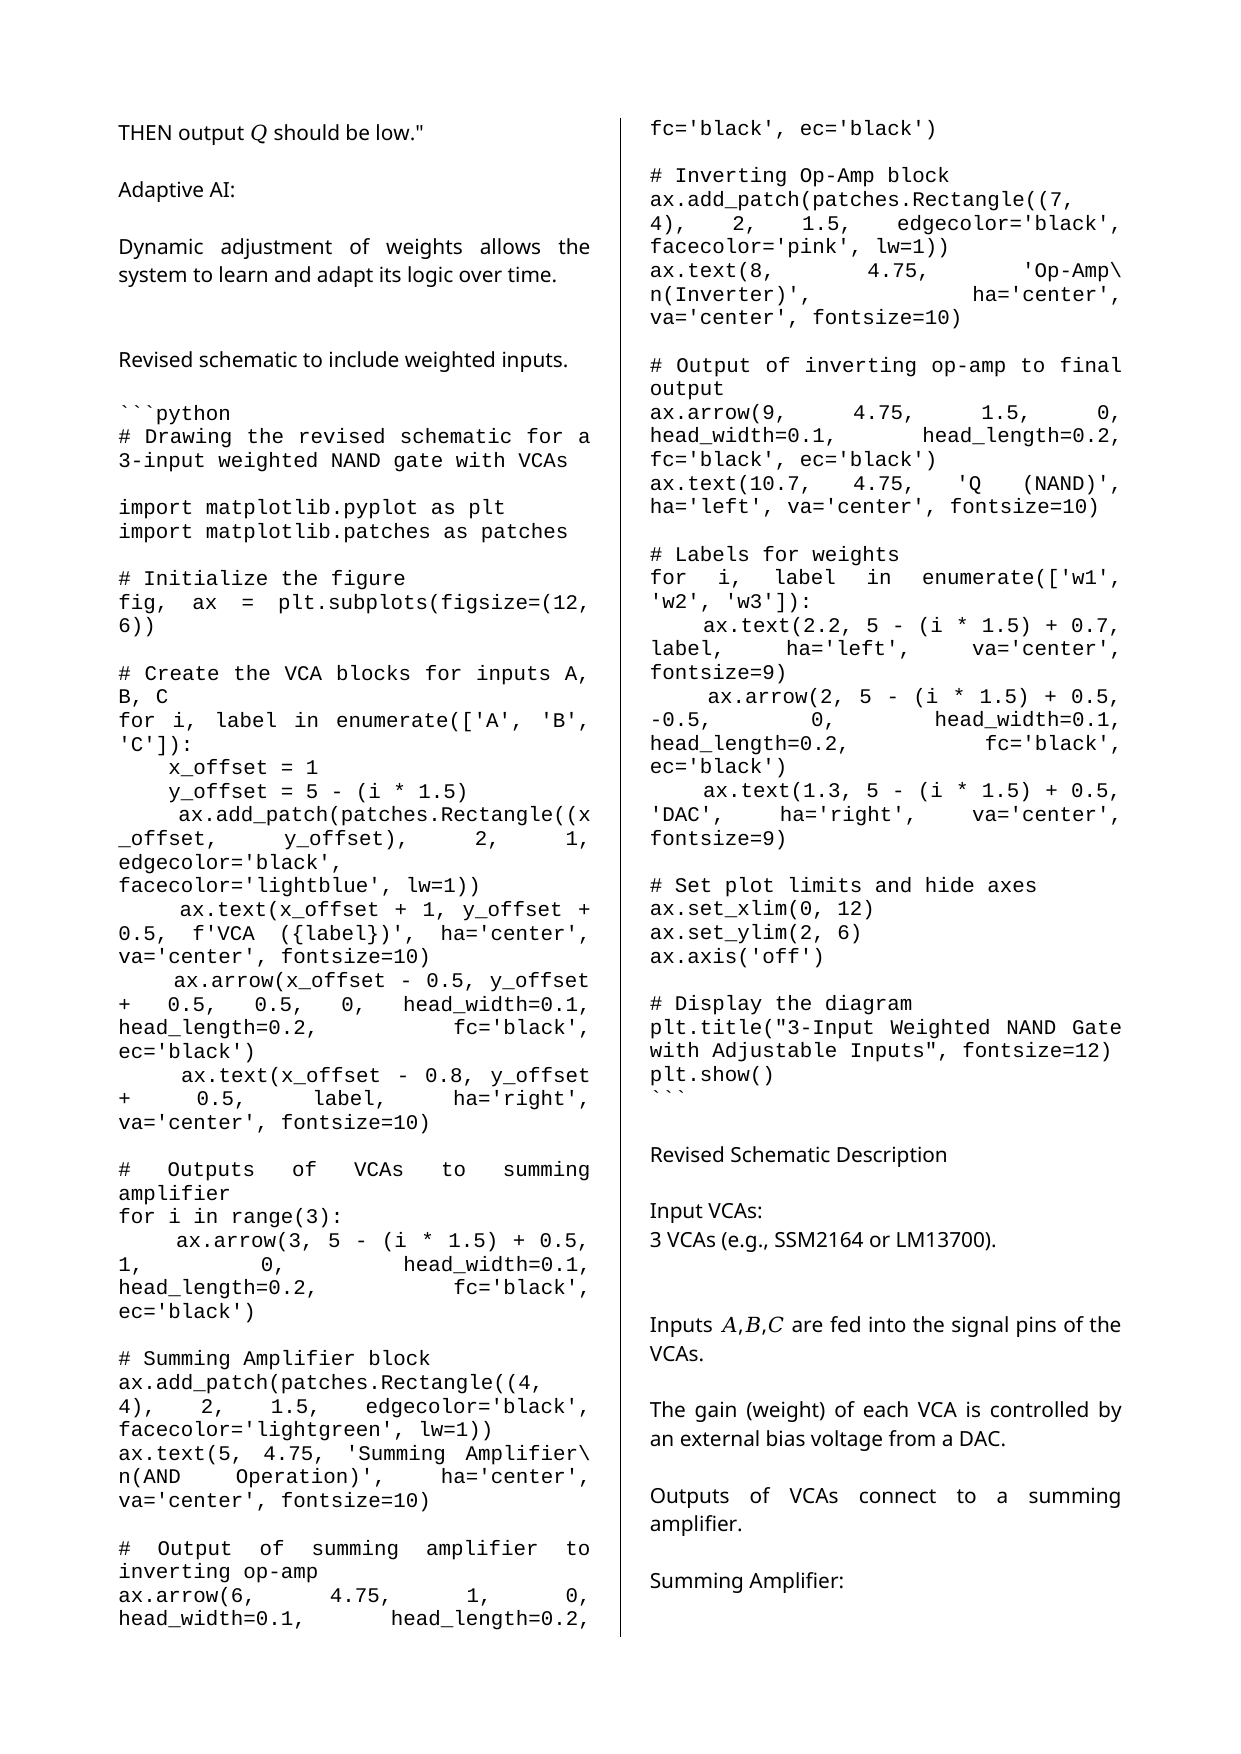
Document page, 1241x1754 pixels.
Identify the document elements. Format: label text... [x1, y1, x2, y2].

text fc='black', ec='black') [649, 118, 1122, 142]
text ax.axis('off') [649, 946, 1122, 969]
text THEN output 𝑄 should be low." [118, 118, 591, 147]
text Inputs 𝐴,𝐵,𝐶 are fed into the signal pins of the VCAs. [649, 1310, 1122, 1367]
text ax.text(2.2, 5 - (i * 1.5) + 0.7, label, ha='left', va='center', fontsize=9) [649, 615, 1122, 686]
text Adaptive AI: [118, 175, 591, 203]
text ax.text(x_offset - 0.8, y_offset + 0.5, label, ha='right', va='center', fontsize=10) [118, 1064, 591, 1136]
text # Create the VCA blocks for inputs A, B, C [118, 663, 591, 710]
text # Initialize the figure [118, 568, 591, 592]
text Dynamic adjustment of weights allows the system to learn and adapt its logic over time. [118, 232, 591, 289]
text Revised Schematic Description [649, 1140, 1122, 1168]
text ax.text(10.7, 4.75, 'Q (NAND)', ha='left', va='center', fontsize=10) [649, 473, 1122, 520]
text ax.text(8, 4.75, 'Op-Amp\n(Inverter)', ha='center', va='center', fontsize=10) [649, 260, 1122, 331]
text ax.arrow(9, 4.75, 1.5, 0, head_width=0.1, head_length=0.2, fc='black', ec='black') [649, 402, 1122, 473]
text Outputs of VCAs connect to a summing amplifier. [649, 1481, 1122, 1538]
text ax.add_patch(patches.Rectangle((7, 4), 2, 1.5, edgecolor='black', facecolor='pink', lw=1)) [649, 189, 1122, 260]
text for i in range(3): [118, 1206, 591, 1230]
text ax.text(1.3, 5 - (i * 1.5) + 0.5, 'DAC', ha='right', va='center', fontsize=9) [649, 780, 1122, 851]
text y_offset = 5 - (i * 1.5) [118, 781, 591, 804]
text # Output of inverting op-amp to final output [649, 354, 1122, 402]
text 3 VCAs (e.g., SSM2164 or LM13700). [649, 1225, 1122, 1253]
text # Display the diagram [649, 993, 1122, 1017]
text fig, ax = plt.subplots(figsize=(12, 6)) [118, 592, 591, 639]
text Input VCAs: [649, 1197, 1122, 1225]
text plt.title("3-Input Weighted NAND Gate with Adjustable Inputs", fontsize=12) [649, 1017, 1122, 1064]
text ax.add_patch(patches.Rectangle((4, 4), 2, 1.5, edgecolor='black', facecolor='lightgreen', lw=1)) [118, 1372, 591, 1443]
text # Output of summing amplifier to inverting op-amp [118, 1537, 591, 1585]
text ax.arrow(x_offset - 0.5, y_offset + 0.5, 0.5, 0, head_width=0.1, head_length=0.2, fc='black', ec='black') [118, 970, 591, 1064]
text x_offset = 1 [118, 757, 591, 781]
text ax.text(5, 4.75, 'Summing Amplifier\n(AND Operation)', ha='center', va='center', fontsize=10) [118, 1443, 591, 1514]
text Summing Amplifier: [649, 1566, 1122, 1595]
text ax.arrow(6, 4.75, 1, 0, head_width=0.1, head_length=0.2, [118, 1585, 591, 1632]
text ax.add_patch(patches.Rectangle((x_offset, y_offset), 2, 1, edgecolor='black', facecolor='lightblue', lw=1)) [118, 804, 591, 899]
text ax.set_xlim(0, 12) [649, 898, 1122, 922]
text The gain (weight) of each VCA is controlled by an external bias voltage from a DAC. [649, 1396, 1122, 1452]
text ax.text(x_offset + 1, y_offset + 0.5, f'VCA ({label})', ha='center', va='center', fontsize=10) [118, 899, 591, 970]
text # Summing Amplifier block [118, 1348, 591, 1372]
text Revised schematic to include weighted inputs. [118, 346, 591, 374]
text for i, label in enumerate(['A', 'B', 'C']): [118, 710, 591, 757]
text ax.set_ylim(2, 6) [649, 922, 1122, 946]
text for i, label in enumerate(['w1', 'w2', 'w3']): [649, 567, 1122, 615]
text import matplotlib.patches as patches [118, 521, 591, 544]
text # Drawing the revised schematic for a 3-input weighted NAND gate with VCAs [118, 426, 591, 473]
text import matplotlib.pyplot as plt [118, 497, 591, 521]
text ```python [118, 402, 591, 426]
text ``` [649, 1088, 1122, 1111]
text # Inverting Op-Amp block [649, 165, 1122, 189]
text # Outputs of VCAs to summing amplifier [118, 1159, 591, 1206]
text # Labels for weights [649, 544, 1122, 567]
text plt.show() [649, 1064, 1122, 1088]
text # Set plot limits and hide axes [649, 875, 1122, 898]
text ax.arrow(2, 5 - (i * 1.5) + 0.5, -0.5, 0, head_width=0.1, head_length=0.2, fc='black', ec='black') [649, 686, 1122, 780]
text ax.arrow(3, 5 - (i * 1.5) + 0.5, 1, 0, head_width=0.1, head_length=0.2, fc='black', ec='black') [118, 1230, 591, 1325]
